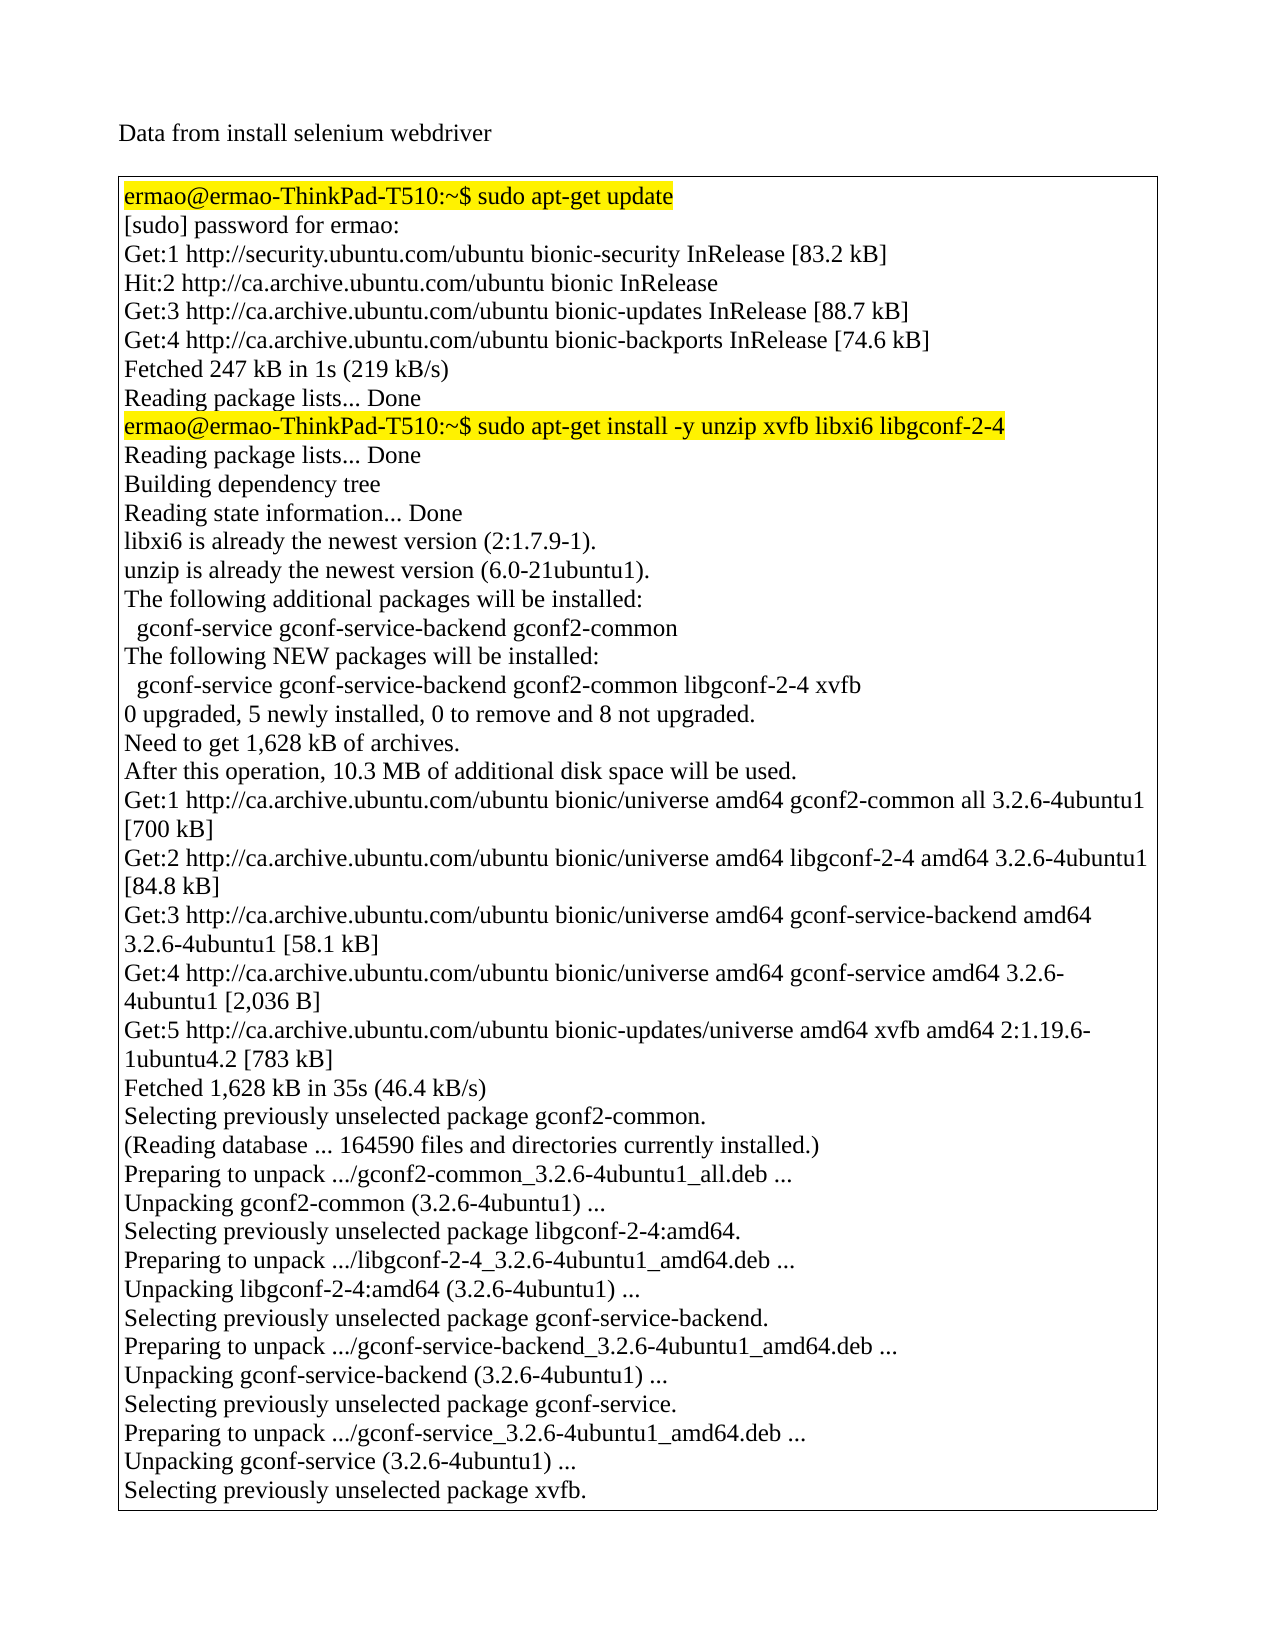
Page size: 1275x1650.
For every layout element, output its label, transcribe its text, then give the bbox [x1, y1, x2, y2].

table_header ermao@ermao-ThinkPad-T510:~$ sudo apt-get update [sudo] password for ermao: Get:1 http://security.ubuntu.com/ubuntu bionic-security InRelease [83.2 kB] Hit:2 http://ca.archive.ubuntu.com/ubuntu bionic InRelease Get:3 http://ca.archive.ubuntu.com/ubuntu bionic-updates InRelease [88.7 kB] Get:4 http://ca.archive.ubuntu.com/ubuntu bionic-backports InRelease [74.6 kB] Fetched 247 kB in 1s (219 kB/s) Reading package lists... Done ermao@ermao-ThinkPad-T510:~$ sudo apt-get install -y unzip xvfb libxi6 libgconf-2-4 Reading package lists... Done Building dependency tree Reading state information... Done libxi6 is already the newest version (2:1.7.9-1). unzip is already the newest version (6.0-21ubuntu1). The following additional packages will be installed: gconf-service gconf-service-backend gconf2-common The following NEW packages will be installed: gconf-service gconf-service-backend gconf2-common libgconf-2-4 xvfb 0 upgraded, 5 newly installed, 0 to remove and 8 not upgraded. Need to get 1,628 kB of archives. After this operation, 10.3 MB of additional disk space will be used. Get:1 http://ca.archive.ubuntu.com/ubuntu bionic/universe amd64 gconf2-common all 3.2.6-4ubuntu1 [700 kB] Get:2 http://ca.archive.ubuntu.com/ubuntu bionic/universe amd64 libgconf-2-4 amd64 3.2.6-4ubuntu1 [84.8 kB] Get:3 http://ca.archive.ubuntu.com/ubuntu bionic/universe amd64 gconf-service-backend amd64 3.2.6-4ubuntu1 [58.1 kB] Get:4 http://ca.archive.ubuntu.com/ubuntu bionic/universe amd64 gconf-service amd64 3.2.6-4ubuntu1 [2,036 B] Get:5 http://ca.archive.ubuntu.com/ubuntu bionic-updates/universe amd64 xvfb amd64 2:1.19.6-1ubuntu4.2 [783 kB] Fetched 1,628 kB in 35s (46.4 kB/s) Selecting previously unselected package gconf2-common. (Reading database ... 164590 files and directories currently installed.) Preparing to unpack .../gconf2-common_3.2.6-4ubuntu1_all.deb ... Unpacking gconf2-common (3.2.6-4ubuntu1) ... Selecting previously unselected package libgconf-2-4:amd64. Preparing to unpack .../libgconf-2-4_3.2.6-4ubuntu1_amd64.deb ... Unpacking libgconf-2-4:amd64 (3.2.6-4ubuntu1) ... Selecting previously unselected package gconf-service-backend. Preparing to unpack .../gconf-service-backend_3.2.6-4ubuntu1_amd64.deb ... Unpacking gconf-service-backend (3.2.6-4ubuntu1) ... Selecting previously unselected package gconf-service. Preparing to unpack .../gconf-service_3.2.6-4ubuntu1_amd64.deb ... Unpacking gconf-service (3.2.6-4ubuntu1) ... Selecting previously unselected package xvfb. [119, 177, 1157, 1510]
text Data from install selenium webdriver [118, 118, 1157, 147]
